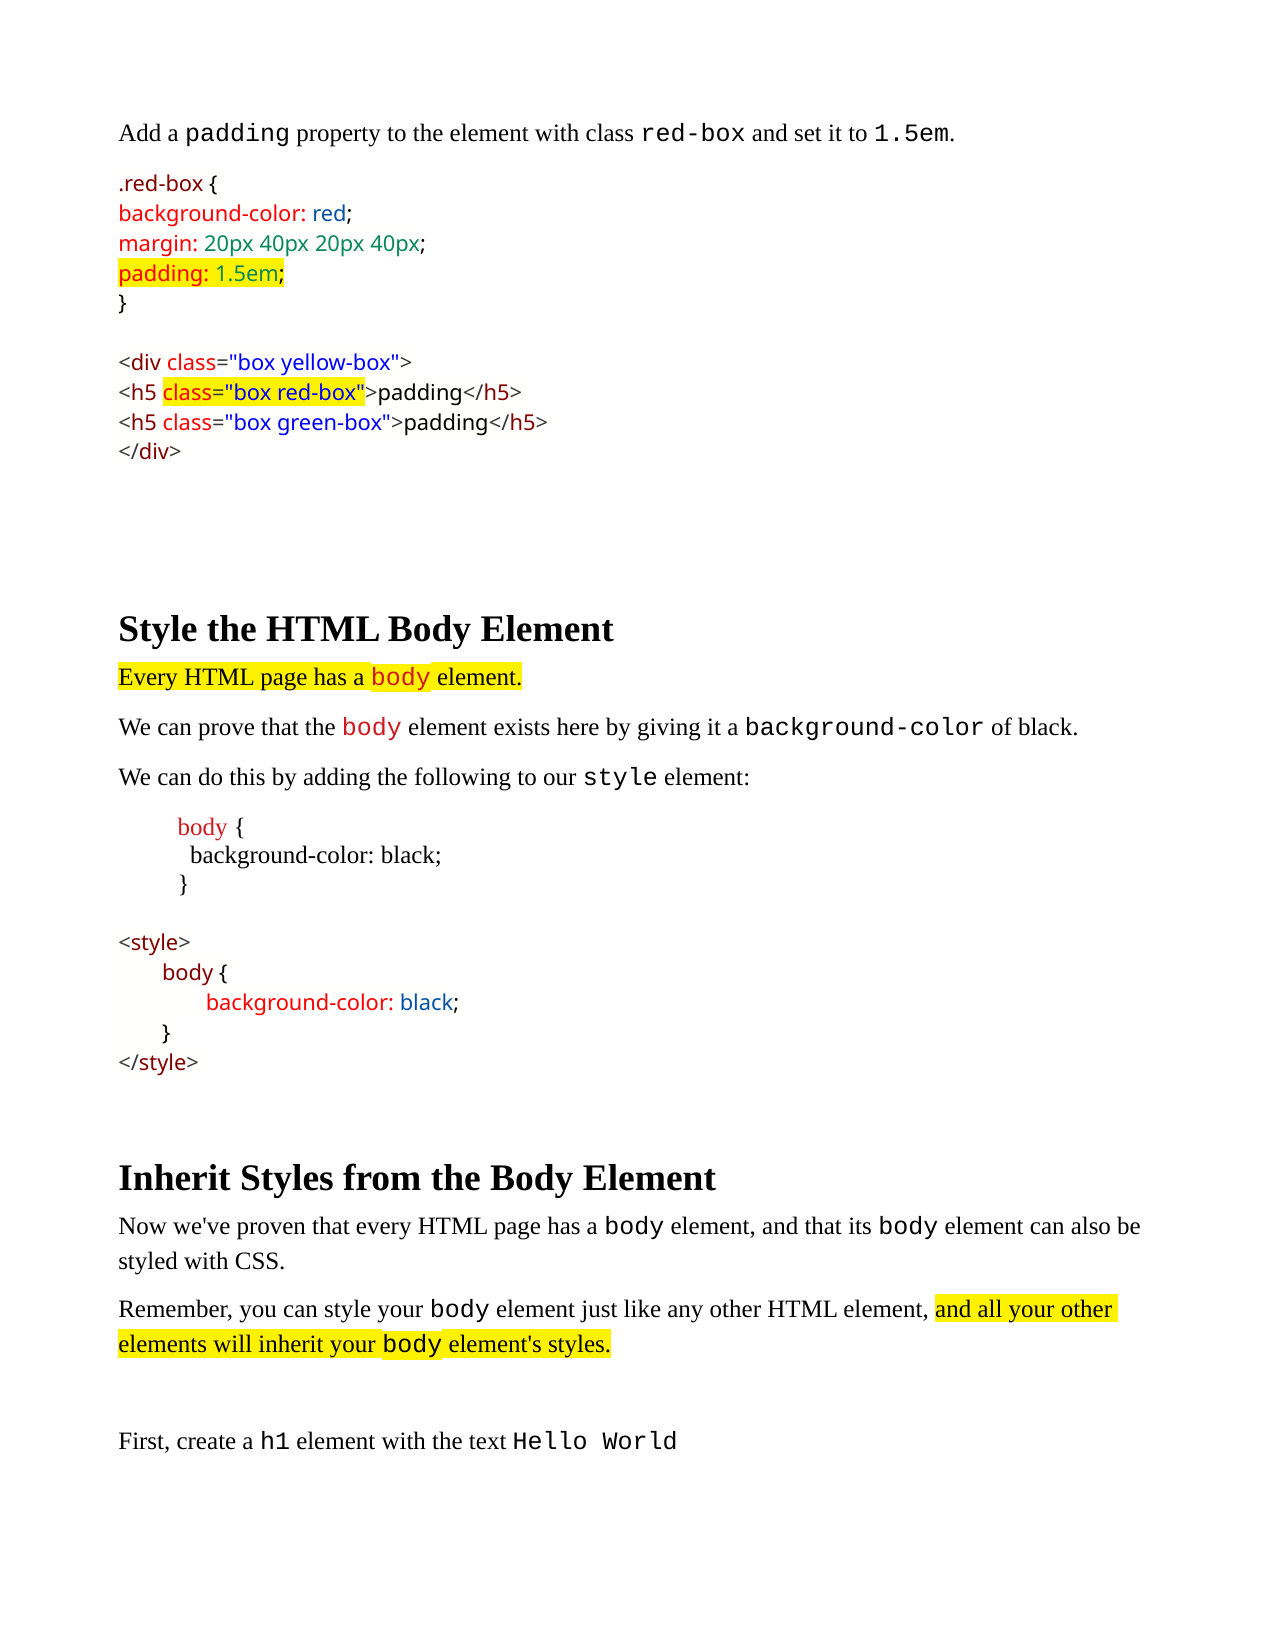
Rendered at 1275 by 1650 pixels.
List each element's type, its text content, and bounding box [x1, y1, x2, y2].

text <h5 class="box red-box">padding</h5> [118, 377, 1157, 406]
text We can prove that the body element exists here by giving it a background-color of black. [118, 712, 1157, 742]
text Remember, you can style your body element just like any other HTML element, and all your other elements will inherit your body element's styles. [118, 1294, 1157, 1360]
text body { [118, 957, 1157, 987]
text We can do this by adding the following to our style element: [118, 762, 1157, 792]
text <div class="box yellow-box"> [118, 347, 1157, 377]
text Add a padding property to the element with class red-box and set it to 1.5em. [118, 118, 1157, 149]
text background-color: red; [118, 198, 1157, 228]
text .red-box { [118, 168, 1157, 198]
text } [118, 1017, 1157, 1047]
text background-color: black; [118, 987, 1157, 1017]
text Every HTML page has a body element. [118, 662, 1157, 692]
text <style> [118, 927, 1098, 957]
text </style> [118, 1047, 1157, 1076]
subtitle Style the HTML Body Element [118, 606, 1157, 649]
text Now we've proven that every HTML page has a body element, and that its body element can also be styled with CSS. [118, 1211, 1157, 1275]
text body { background-color: black; } [177, 812, 1098, 898]
text </div> [118, 436, 1157, 466]
text } [118, 287, 1157, 317]
text <h5 class="box green-box">padding</h5> [118, 406, 1157, 436]
text First, create a h1 element with the text Hello World [118, 1426, 1157, 1457]
subtitle Inherit Styles from the Body Element [118, 1155, 1157, 1198]
text margin: 20px 40px 20px 40px; [118, 228, 1157, 257]
text padding: 1.5em; [118, 257, 1157, 287]
